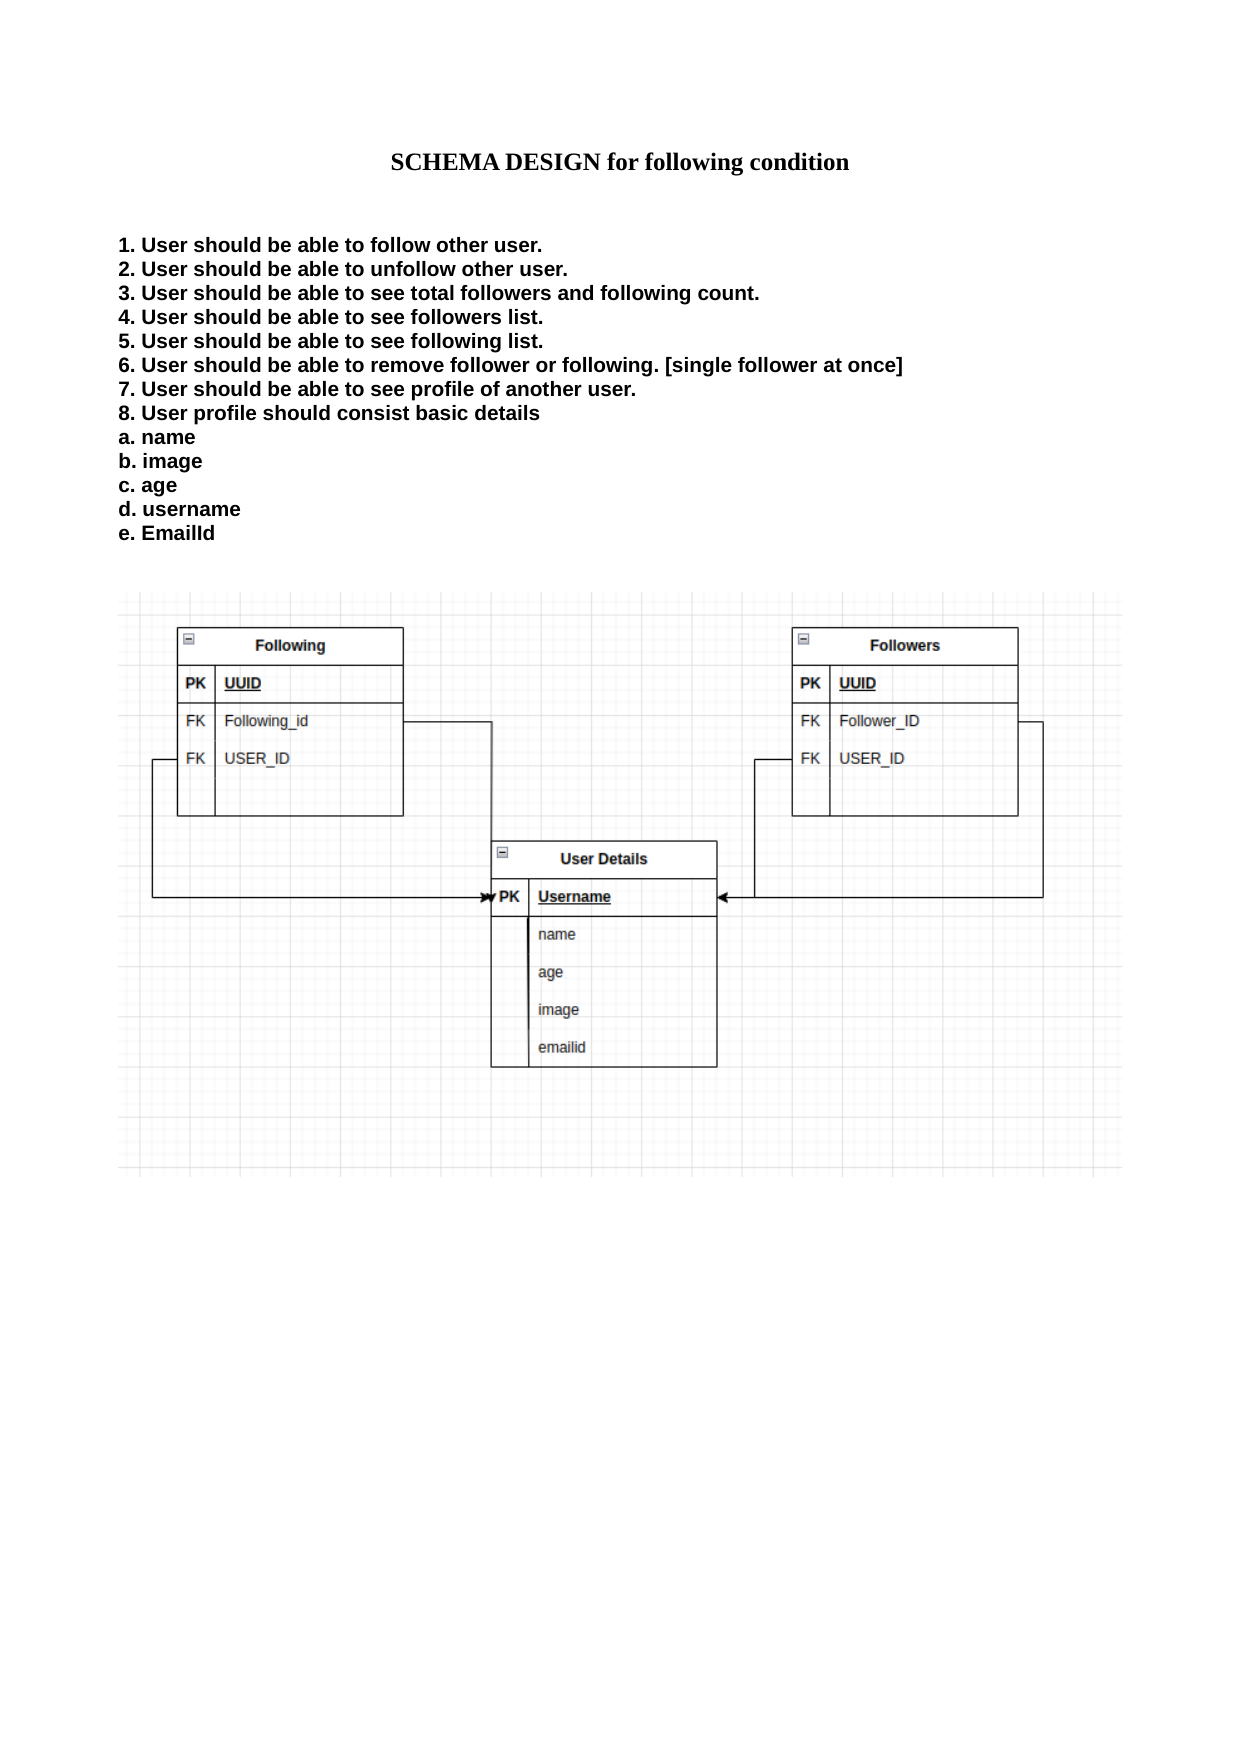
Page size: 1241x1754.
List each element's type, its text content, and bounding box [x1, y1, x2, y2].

picture [118, 592, 1123, 1177]
text 1. User should be able to follow other user. 2. User should be able to unfollow other user. 3. User should be able to see total followers and following count. 4. User should be able to see followers list. 5. User should be able to see following list. 6. User should be able to remove follower or following. [single follower at once] 7. User should be able to see profile of another user. 8. User profile should consist basic details a. name b. image c. age d. username e. EmailId [118, 233, 1122, 544]
text SCHEMA DESIGN for following condition [118, 147, 1122, 176]
